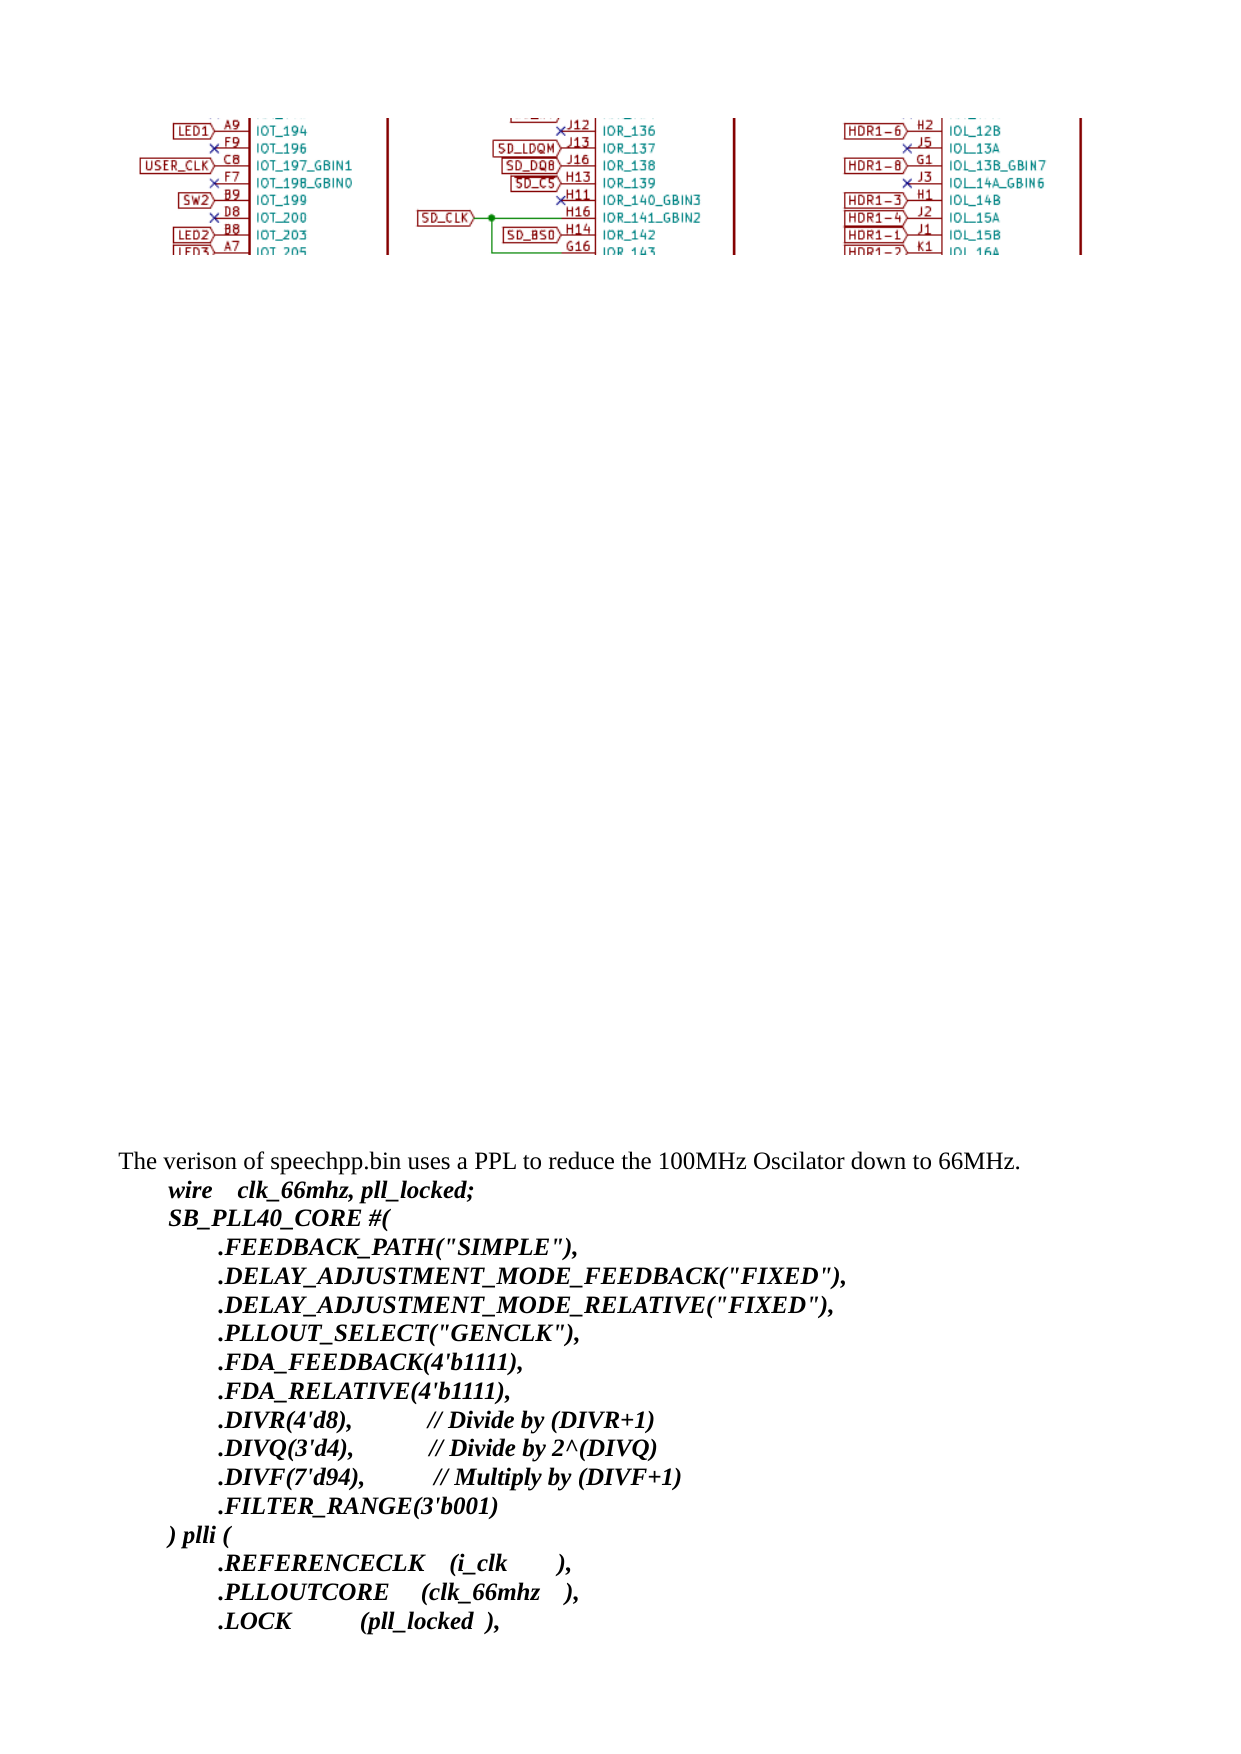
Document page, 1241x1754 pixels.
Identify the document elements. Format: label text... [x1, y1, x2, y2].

text .PLLOUT_SELECT("GENCLK"), [118, 1318, 1122, 1347]
text .DELAY_ADJUSTMENT_MODE_FEEDBACK("FIXED"), [118, 1261, 1122, 1290]
text .FEEDBACK_PATH("SIMPLE"), [118, 1232, 1122, 1261]
text .DIVQ(3'd4), // Divide by 2^(DIVQ) [118, 1433, 1122, 1462]
text .DIVR(4'd8), // Divide by (DIVR+1) [118, 1405, 1122, 1433]
text The verison of speechpp.bin uses a PPL to reduce the 100MHz Oscilator down to 66MHz. [118, 1146, 1122, 1175]
text .FILTER_RANGE(3'b001) [118, 1491, 1122, 1520]
text .PLLOUTCORE (clk_66mhz ), [118, 1577, 1122, 1606]
text .FDA_RELATIVE(4'b1111), [118, 1376, 1122, 1405]
text ) plli ( [118, 1520, 1122, 1548]
text .LOCK (pll_locked ), [118, 1606, 1122, 1635]
text .FDA_FEEDBACK(4'b1111), [118, 1347, 1122, 1376]
text .DELAY_ADJUSTMENT_MODE_RELATIVE("FIXED"), [118, 1290, 1122, 1318]
text wire clk_66mhz, pll_locked; [118, 1175, 1122, 1203]
text .REFERENCECLK (i_clk ), [118, 1548, 1122, 1577]
text .DIVF(7'd94), // Multiply by (DIVF+1) [118, 1462, 1122, 1491]
text SB_PLL40_CORE #( [118, 1203, 1122, 1232]
picture [118, 118, 1123, 255]
